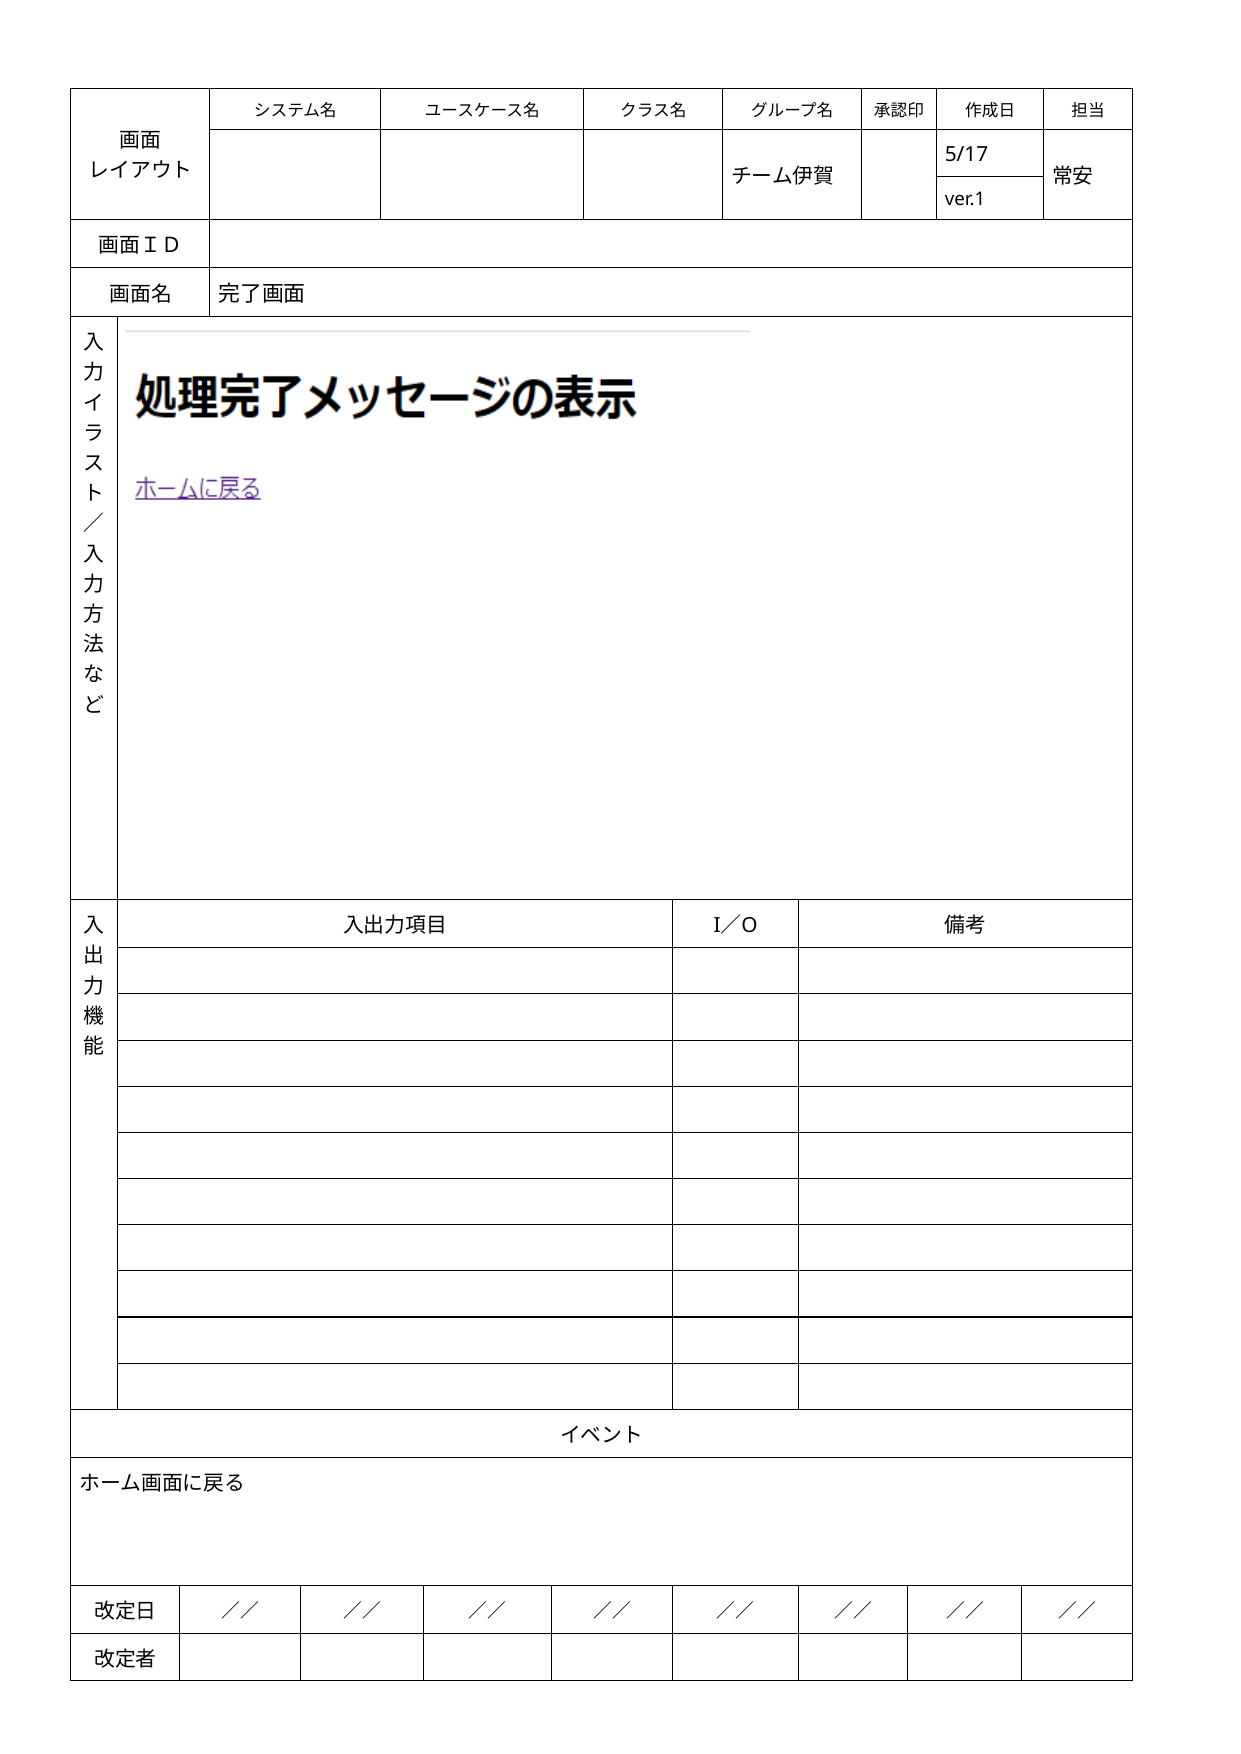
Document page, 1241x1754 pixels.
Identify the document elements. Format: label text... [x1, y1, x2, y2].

table_header 画面 レイアウト [71, 89, 209, 219]
table_header グループ名 [723, 89, 861, 129]
table_cell ／／ [673, 1586, 798, 1632]
table_cell [799, 1041, 1132, 1086]
table_cell [118, 1133, 672, 1178]
table_cell I／O [673, 900, 798, 947]
table_cell ／／ [908, 1586, 1021, 1632]
table_cell [673, 1041, 798, 1086]
table_cell ／／ [552, 1586, 672, 1632]
table_cell [1022, 1634, 1132, 1680]
table_cell [673, 948, 798, 993]
table_cell 入出力項目 [118, 900, 672, 947]
table_cell [673, 1271, 798, 1316]
table_cell [673, 1364, 798, 1409]
table_cell [673, 994, 798, 1039]
table_header 承認印 [862, 89, 936, 129]
table_cell [862, 130, 936, 219]
table_cell [301, 1634, 423, 1680]
table_cell [210, 220, 1132, 267]
table_header クラス名 [584, 89, 722, 129]
table_cell [799, 1318, 1132, 1362]
table_cell ／／ [180, 1586, 300, 1632]
table_cell ／／ [301, 1586, 423, 1632]
table_cell 5/17 [937, 130, 1043, 176]
table_cell 備考 [799, 900, 1132, 947]
table_cell 入出力機能 [71, 900, 117, 1409]
table_cell [799, 1225, 1132, 1270]
table_cell [118, 1179, 672, 1224]
table_header ユースケース名 [381, 89, 583, 129]
table_cell [118, 1087, 672, 1132]
table_cell 常安 [1044, 130, 1132, 219]
table_cell [424, 1634, 551, 1680]
table_cell [673, 1318, 798, 1362]
table_cell [180, 1634, 300, 1680]
table_cell [673, 1133, 798, 1178]
table_cell 完了画面 [210, 268, 1132, 316]
table_cell ／／ [799, 1586, 907, 1632]
table_cell [118, 1271, 672, 1316]
table_cell 画面名 [71, 268, 209, 316]
table_cell [118, 317, 1132, 899]
table_cell [118, 1041, 672, 1086]
table_cell [799, 1271, 1132, 1316]
table_cell [799, 948, 1132, 993]
table_cell ／／ [1022, 1586, 1132, 1632]
table_cell [799, 1087, 1132, 1132]
table_cell [584, 130, 722, 219]
table_cell 改定日 [71, 1586, 179, 1632]
table_cell イベント [71, 1410, 1132, 1457]
table_cell [673, 1634, 798, 1680]
table_cell 改定者 [71, 1634, 179, 1680]
table_cell ／／ [424, 1586, 551, 1632]
table_cell [799, 994, 1132, 1039]
table_header システム名 [210, 89, 380, 129]
table_cell [210, 130, 380, 219]
table_cell [118, 1318, 672, 1362]
table_cell [118, 948, 672, 993]
table_cell [118, 994, 672, 1039]
table_header 担当 [1044, 89, 1132, 129]
table_cell [799, 1133, 1132, 1178]
table_cell [799, 1364, 1132, 1409]
table_cell [908, 1634, 1021, 1680]
table_cell [673, 1087, 798, 1132]
table_cell 画面ＩＤ [71, 220, 209, 267]
table_cell [381, 130, 583, 219]
table_cell ver.1 [937, 177, 1043, 219]
table_cell [673, 1225, 798, 1270]
table_cell [118, 1364, 672, 1409]
table_cell [799, 1179, 1132, 1224]
table_cell チーム伊賀 [723, 130, 861, 219]
table_header 作成日 [937, 89, 1043, 129]
table_cell [552, 1634, 672, 1680]
table_cell 入力イラスト／入力方法など [71, 317, 117, 899]
table_cell ホーム画面に戻る [71, 1458, 1132, 1584]
table_cell [673, 1179, 798, 1224]
table_cell [799, 1634, 907, 1680]
table_cell [118, 1225, 672, 1270]
